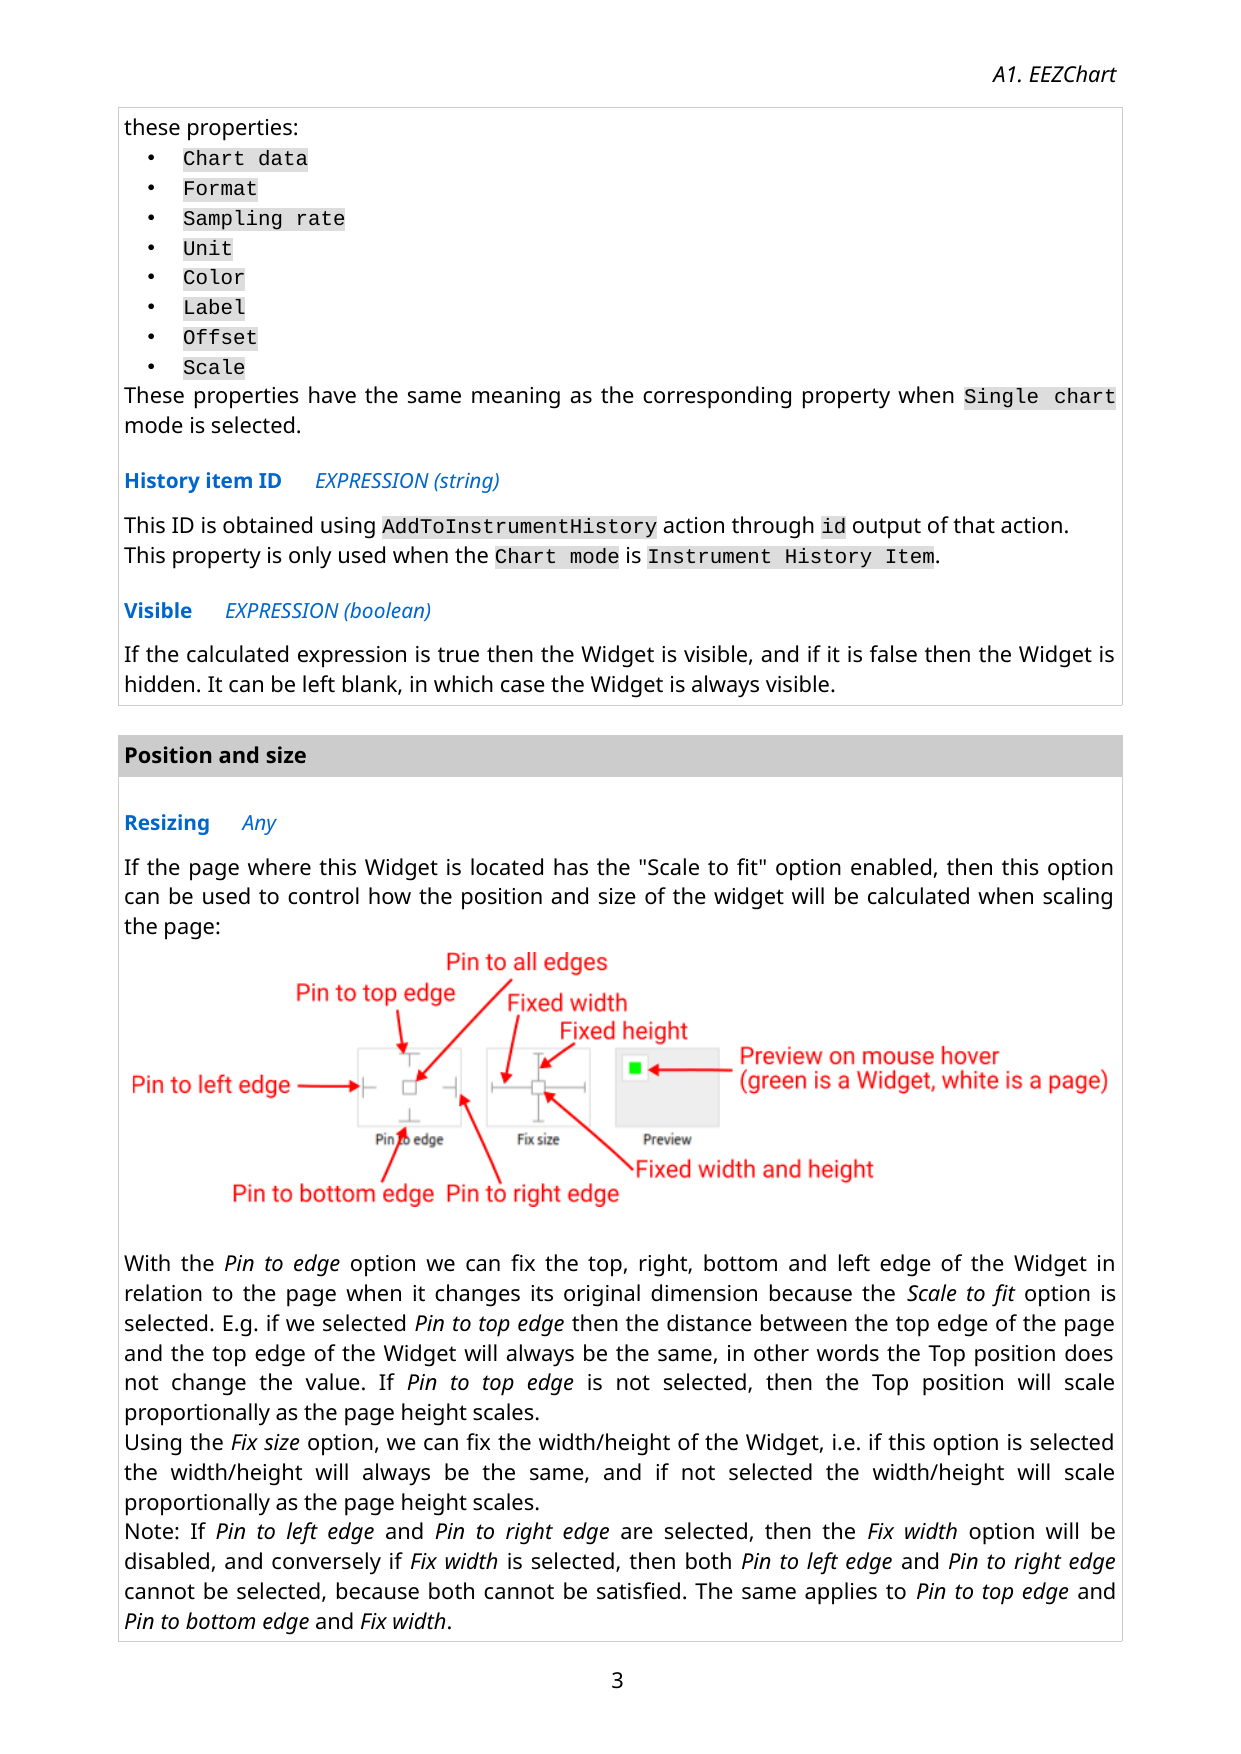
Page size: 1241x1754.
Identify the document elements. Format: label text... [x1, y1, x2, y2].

table_cell Resizing Any If the page where this Widget is located has the "Scale to fit" option enabled, then this option can be used to control how the position and size of the widget will be calculated when scaling the page: With the Pin to edge option we can fix the top, right, bottom and left edge of the Widget in relation to the page when it changes its original dimension because the Scale to fit option is selected. E.g. if we selected Pin to top edge then the distance between the top edge of the page and the top edge of the Widget will always be the same, in other words the Top position does not change the value. If Pin to top edge is not selected, then the Top position will scale proportionally as the page height scales. Using the Fix size option, we can fix the width/height of the Widget, i.e. if this option is selected the width/height will always be the same, and if not selected the width/height will scale proportionally as the page height scales. Note: If Pin to left edge and Pin to right edge are selected, then the Fix width option will be disabled, and conversely if Fix width is selected, then both Pin to left edge and Pin to right edge cannot be selected, because both cannot be satisfied. The same applies to Pin to top edge and Pin to bottom edge and Fix width. [119, 777, 1122, 1641]
picture [132, 952, 1108, 1207]
table_header Position and size [119, 736, 1122, 776]
table_cell these properties: Chart data Format Sampling rate Unit Color Label Offset Scale These properties have the same meaning as the corresponding property when Single chart mode is selected. History item ID EXPRESSION (string) This ID is obtained using AddToInstrumentHistory action through id output of that action. This property is only used when the Chart mode is Instrument History Item. Visible EXPRESSION (boolean) If the calculated expression is true then the Widget is visible, and if it is false then the Widget is hidden. It can be left blank, in which case the Widget is always visible. [119, 108, 1122, 704]
